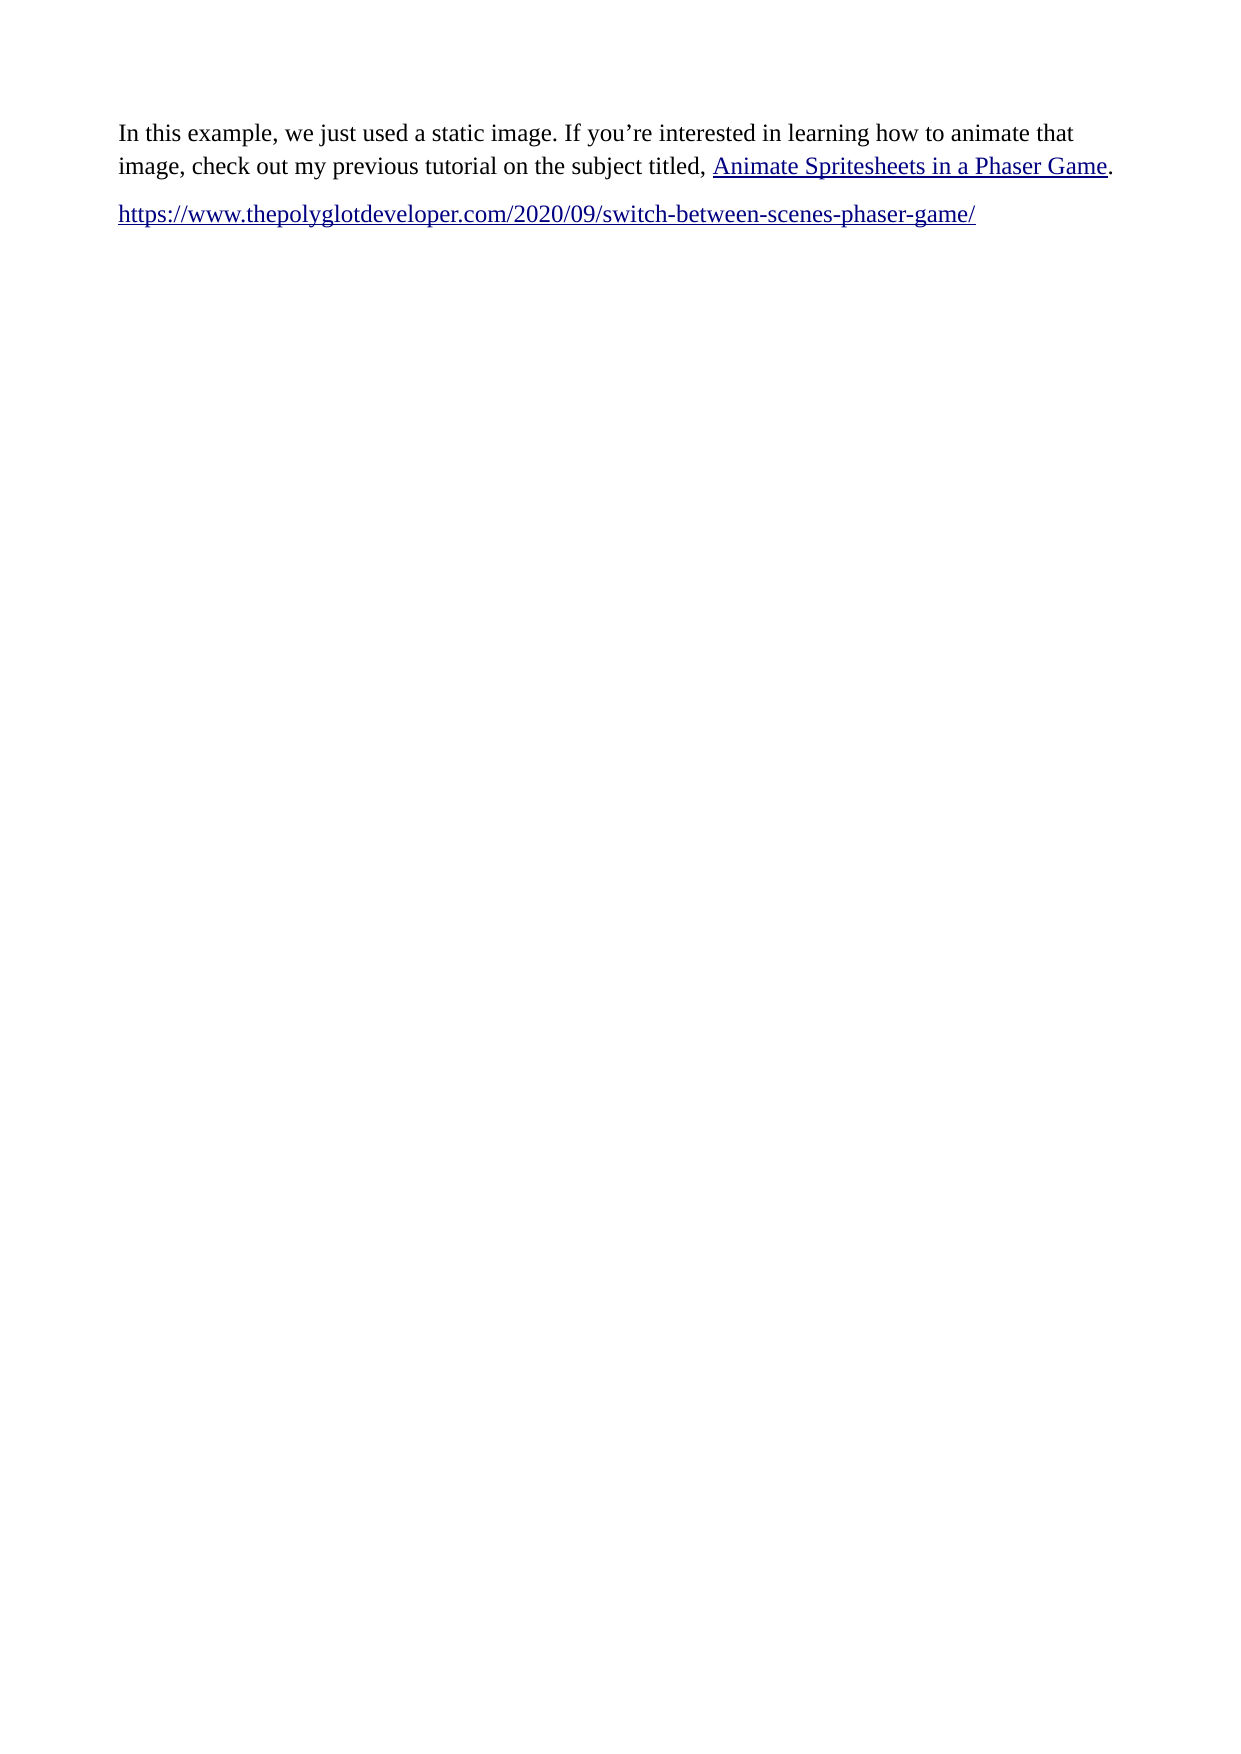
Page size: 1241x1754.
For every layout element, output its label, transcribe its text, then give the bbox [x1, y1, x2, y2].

text In this example, we just used a static image. If you’re interested in learning how to animate that image, check out my previous tutorial on the subject titled, Animate Spritesheets in a Phaser Game. [118, 118, 1122, 180]
text https://www.thepolyglotdeveloper.com/2020/09/switch-between-scenes-phaser-game/ [118, 199, 1122, 227]
